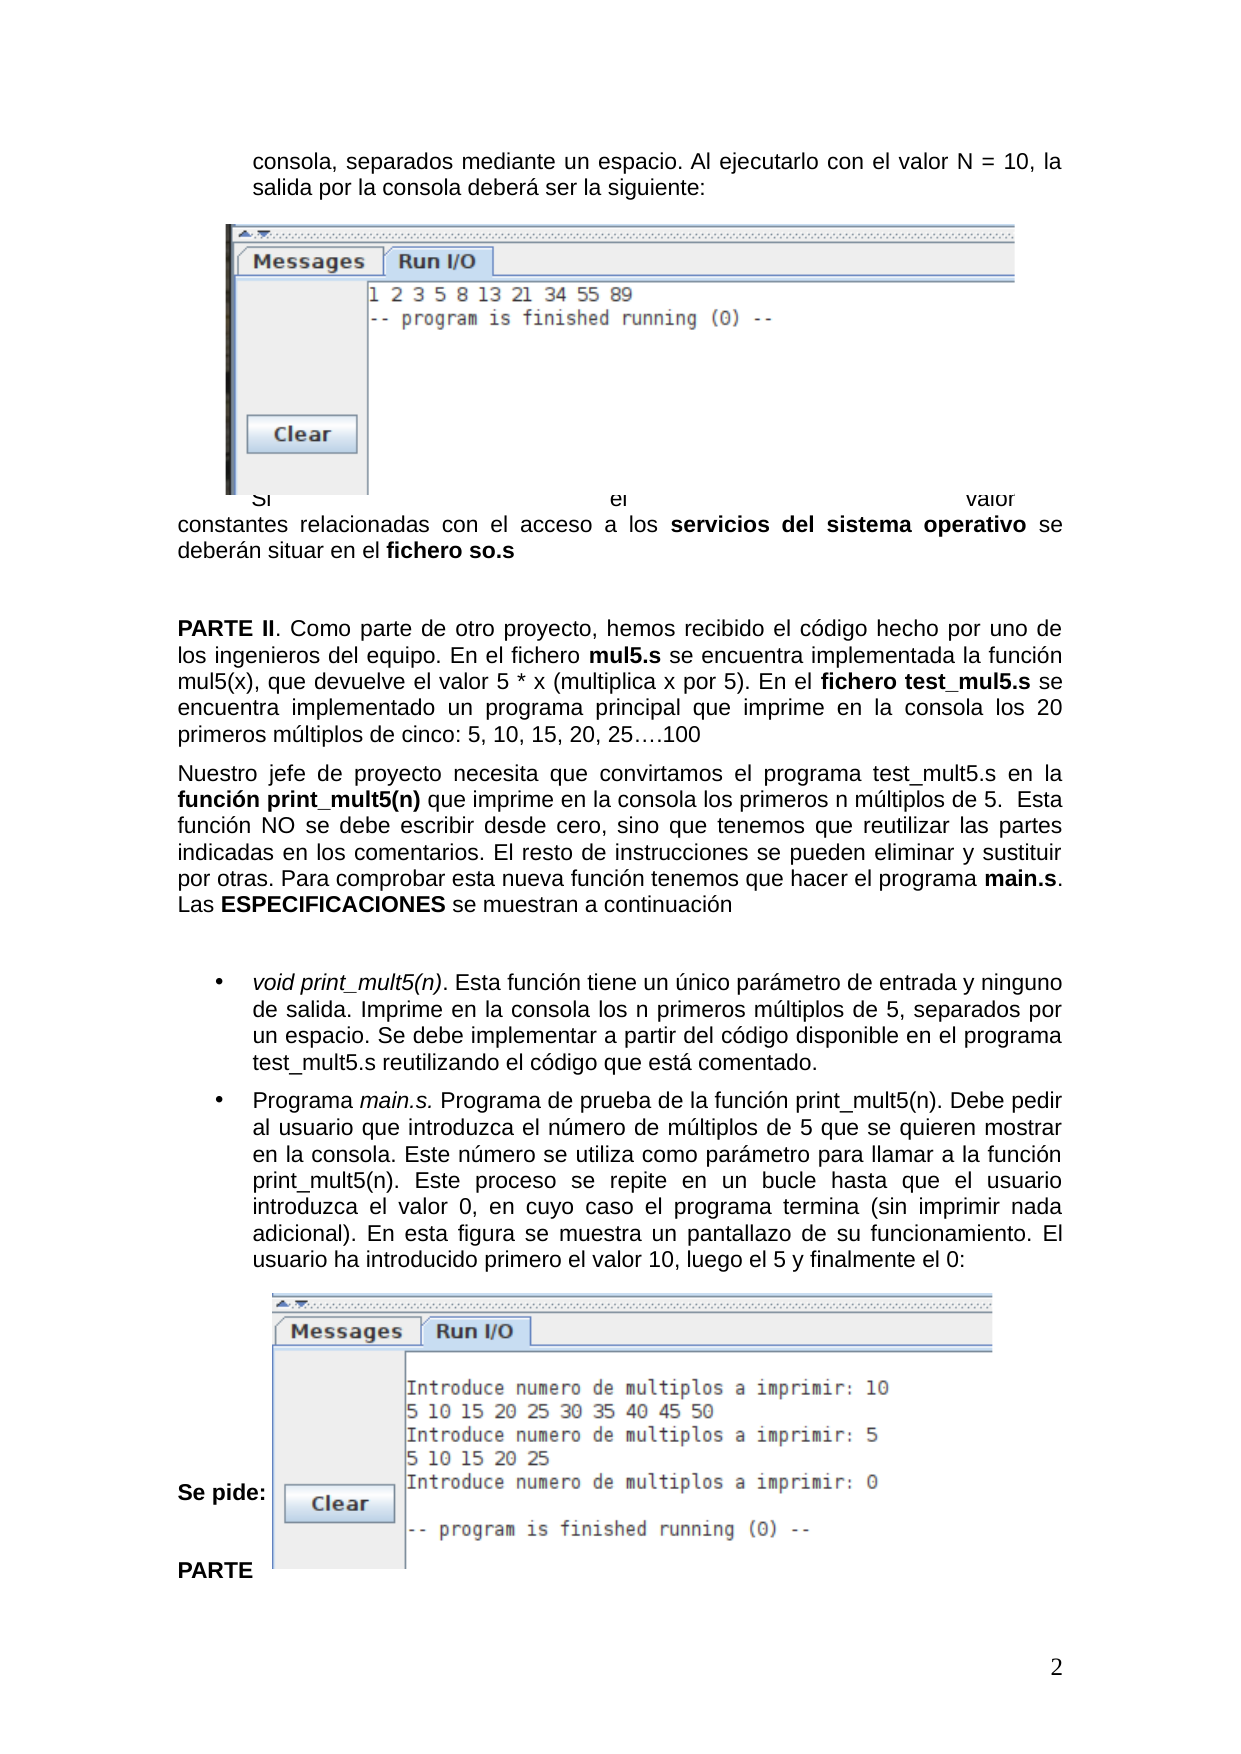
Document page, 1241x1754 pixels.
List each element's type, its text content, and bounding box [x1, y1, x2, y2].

text Si el valor de N fuese 4, sólo se verían los valores 1, 2, 3 y 5. IMPORTANTE: Las constantes relacionadas con el acceso a los servicios del sistema operativo se deberán situar en el fichero so.s [177, 485, 1063, 564]
text Nuestro jefe de proyecto necesita que convirtamos el programa test_mult5.s en la función print_mult5(n) que imprime en la consola los primeros n múltiplos de 5. Esta función NO se debe escribir desde cero, sino que tenemos que reutilizar las partes indicadas en los comentarios. El resto de instrucciones se pueden eliminar y sustituir por otras. Para comprobar esta nueva función tenemos que hacer el programa main.s. Las ESPECIFICACIONES se muestran a continuación [177, 759, 1063, 918]
picture [225, 224, 1015, 495]
list consola, separados mediante un espacio. Al ejecutarlo con el valor N = 10, la salida por la consola deberá ser la siguiente: [215, 148, 1063, 200]
picture [272, 1293, 993, 1569]
list void print_mult5(n). Esta función tiene un único parámetro de entrada y ninguno de salida. Imprime en la consola los n primeros múltiplos de 5, separados por un espacio. Se debe implementar a partir del código disponible en el programa test_mult5.s reutilizando el código que está comentado. [215, 969, 1063, 1075]
text PARTE [177, 1557, 1063, 1583]
list Programa main.s. Programa de prueba de la función print_mult5(n). Debe pedir al usuario que introduzca el número de múltiplos de 5 que se quieren mostrar en la consola. Este número se utiliza como parámetro para llamar a la función print_mult5(n). Este proceso se repite en un bucle hasta que el usuario introduzca el valor 0, en cuyo caso el programa termina (sin imprimir nada adicional). En esta figura se muestra un pantallazo de su funcionamiento. El usuario ha introducido primero el valor 10, luego el 5 y finalmente el 0: [215, 1087, 1063, 1272]
text PARTE II. Como parte de otro proyecto, hemos recibido el código hecho por uno de los ingenieros del equipo. En el fichero mul5.s se encuentra implementada la función mul5(x), que devuelve el valor 5 * x (multiplica x por 5). En el fichero test_mul5.s se encuentra implementado un programa principal que imprime en la consola los 20 primeros múltiplos de cinco: 5, 10, 15, 20, 25….100 [177, 615, 1063, 747]
text [993, 1479, 1063, 1506]
text Se pide: [177, 1479, 272, 1506]
